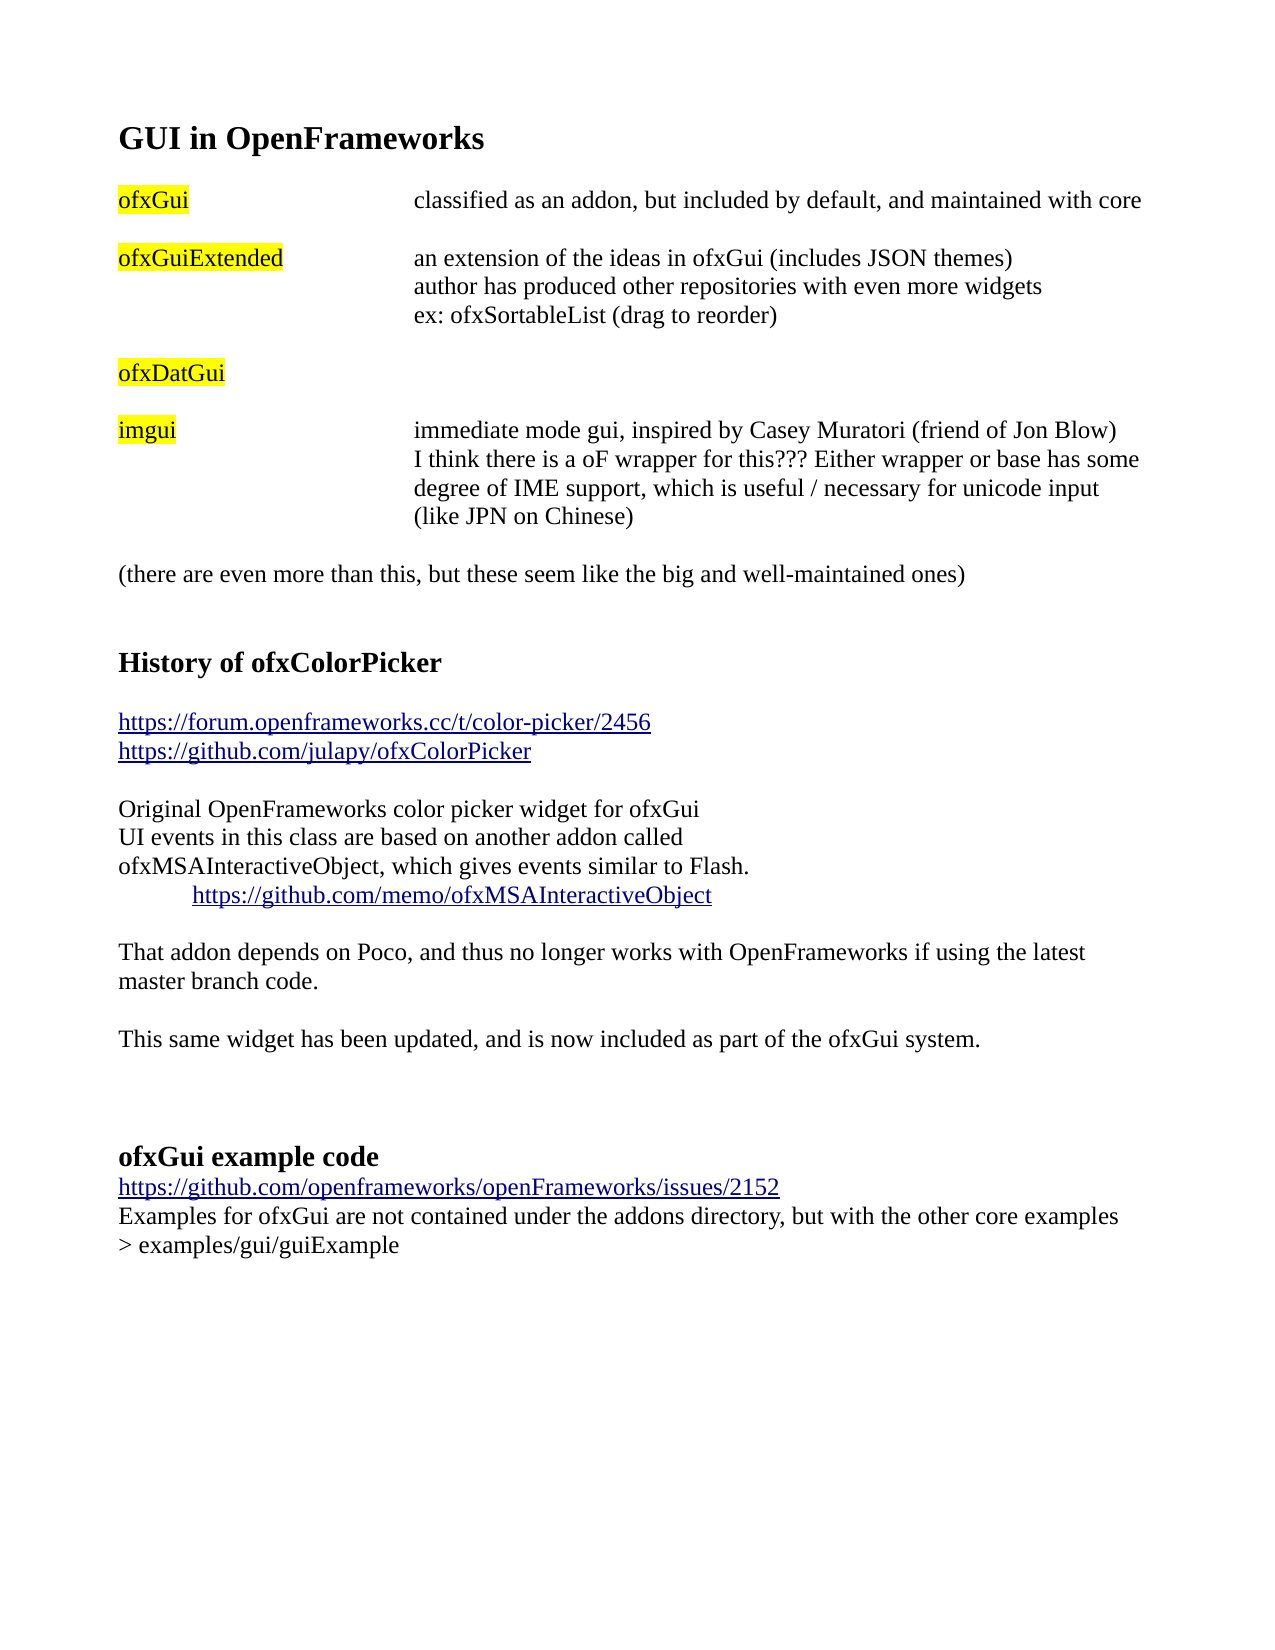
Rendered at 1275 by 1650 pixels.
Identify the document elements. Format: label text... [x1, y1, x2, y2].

text GUI in OpenFrameworks [118, 118, 1157, 156]
text https://forum.openframeworks.cc/t/color-picker/2456 [118, 707, 1157, 736]
text History of ofxColorPicker [118, 645, 1157, 679]
text ofxGui example code [118, 1139, 1157, 1172]
text I think there is a oF wrapper for this??? Either wrapper or base has some [118, 444, 1157, 473]
text author has produced other repositories with even more widgets [118, 271, 1157, 300]
text (there are even more than this, but these seem like the big and well-maintained ones) [118, 559, 1157, 588]
text Examples for ofxGui are not contained under the addons directory, but with the other core examples [118, 1201, 1157, 1230]
text > examples/gui/guiExample [118, 1230, 1157, 1258]
text https://github.com/julapy/ofxColorPicker [118, 736, 1157, 765]
text degree of IME support, which is useful / necessary for unicode input [118, 473, 1157, 501]
text ex: ofxSortableList (drag to reorder) [118, 300, 1157, 329]
text https://github.com/openframeworks/openFrameworks/issues/2152 [118, 1172, 1157, 1201]
text ofxMSAInteractiveObject, which gives events similar to Flash. [118, 851, 1157, 880]
text ofxGuiExtended an extension of the ideas in ofxGui (includes JSON themes) [118, 243, 1157, 271]
text Original OpenFrameworks color picker widget for ofxGui UI events in this class are based on another addon called [118, 794, 1157, 851]
text That addon depends on Poco, and thus no longer works with OpenFrameworks if using the latest master branch code. [118, 937, 1157, 995]
text ofxDatGui [118, 358, 1157, 386]
text imgui immediate mode gui, inspired by Casey Muratori (friend of Jon Blow) [118, 415, 1157, 444]
text https://github.com/memo/ofxMSAInteractiveObject [118, 880, 1157, 909]
text ofxGui classified as an addon, but included by default, and maintained with core [118, 185, 1157, 214]
text This same widget has been updated, and is now included as part of the ofxGui system. [118, 1024, 1157, 1052]
text (like JPN on Chinese) [118, 501, 1157, 530]
